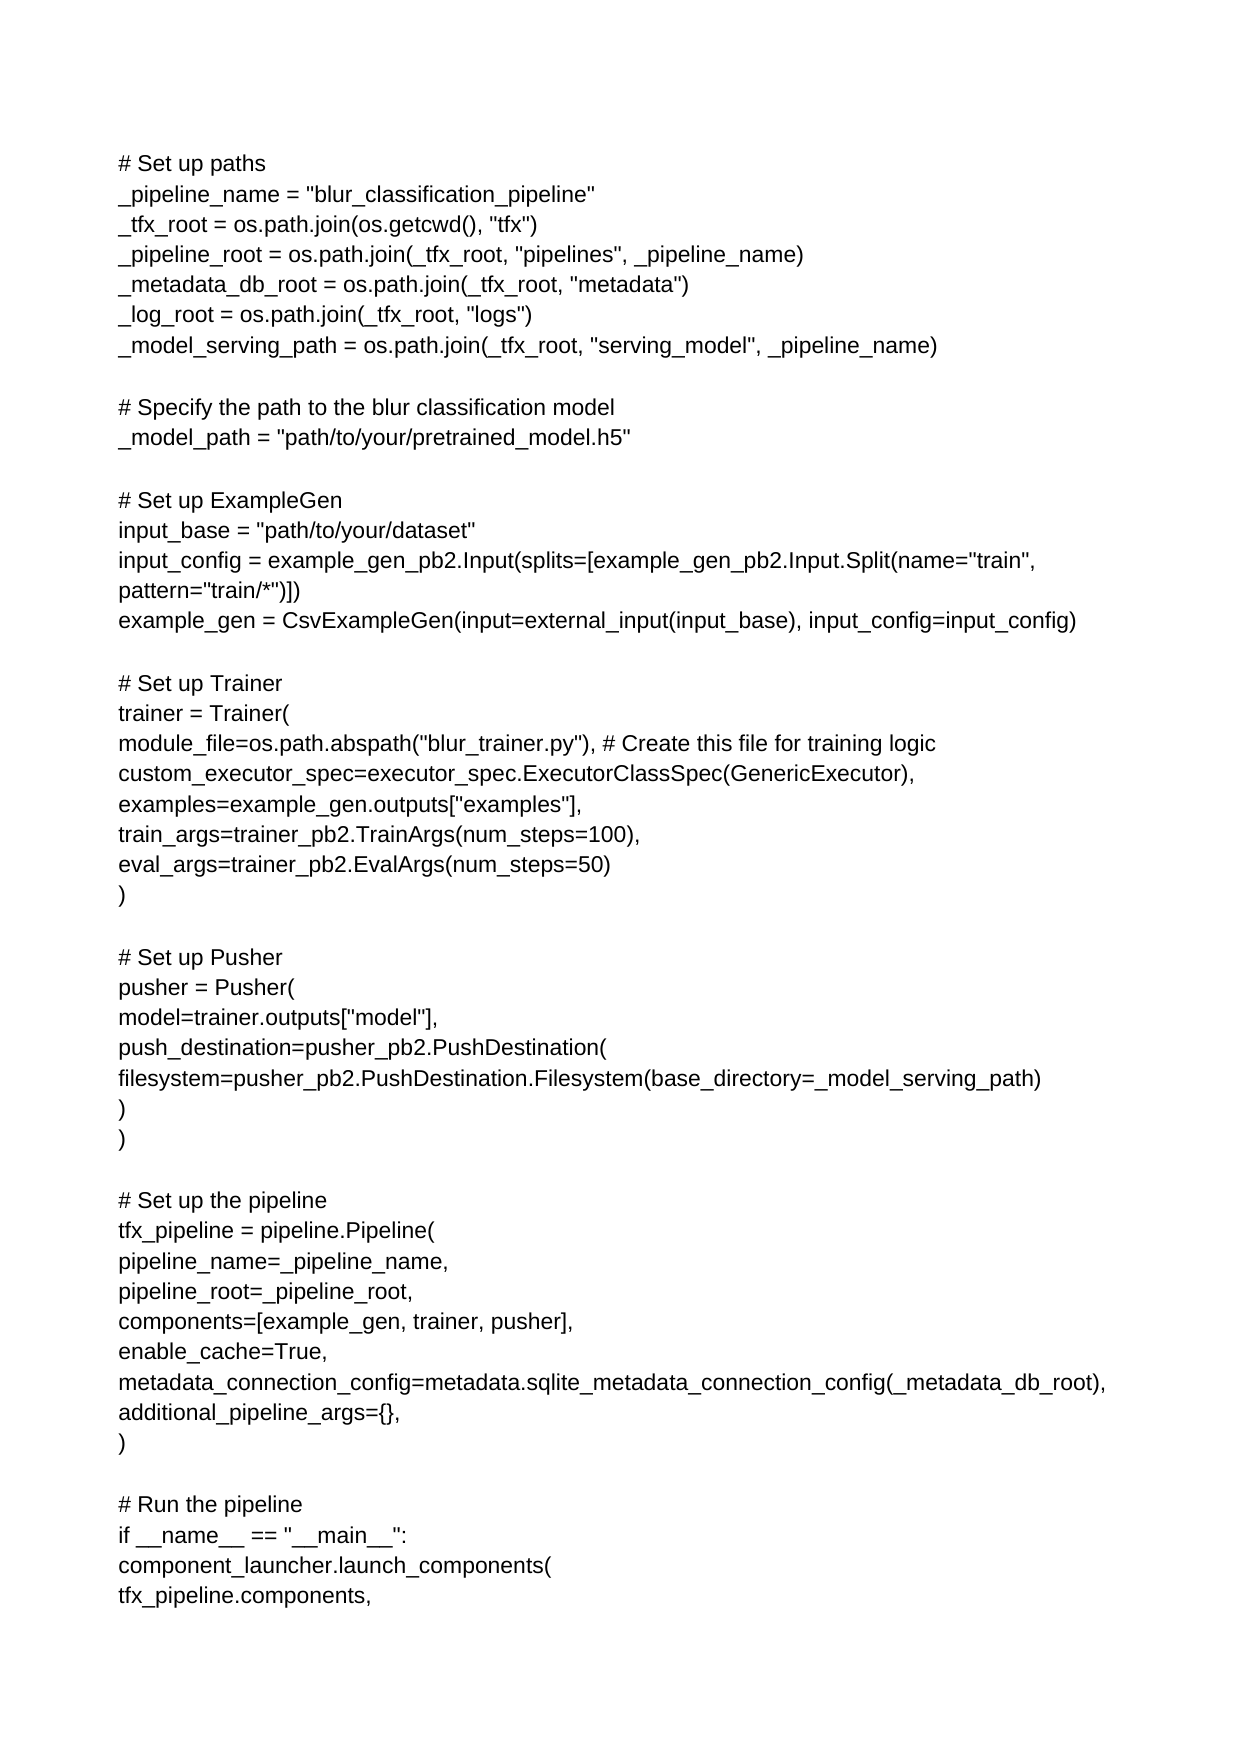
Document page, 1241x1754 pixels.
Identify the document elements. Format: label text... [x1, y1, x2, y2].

text example_gen = CsvExampleGen(input=external_input(input_base), input_config=input_config) [118, 607, 1122, 634]
text if __name__ == "__main__": [118, 1522, 1122, 1548]
text input_base = "path/to/your/dataset" [118, 517, 1122, 543]
text push_destination=pusher_pb2.PushDestination( [118, 1034, 1122, 1061]
text trainer = Trainer( [118, 700, 1122, 726]
text component_launcher.launch_components( [118, 1552, 1122, 1578]
text tfx_pipeline.components, [118, 1582, 1122, 1608]
text filesystem=pusher_pb2.PushDestination.Filesystem(base_directory=_model_serving_path) [118, 1064, 1122, 1091]
text _pipeline_root = os.path.join(_tfx_root, "pipelines", _pipeline_name) [118, 241, 1122, 267]
text ) [118, 881, 1122, 908]
text # Set up the pipeline [118, 1187, 1122, 1214]
text examples=example_gen.outputs["examples"], [118, 791, 1122, 817]
text _pipeline_name = "blur_classification_pipeline" [118, 181, 1122, 207]
text input_config = example_gen_pb2.Input(splits=[example_gen_pb2.Input.Split(name="train", pattern="train/*")]) [118, 547, 1122, 603]
text additional_pipeline_args={}, [118, 1399, 1122, 1425]
text metadata_connection_config=metadata.sqlite_metadata_connection_config(_metadata_db_root), [118, 1368, 1122, 1395]
text _log_root = os.path.join(_tfx_root, "logs") [118, 301, 1122, 328]
text _model_path = "path/to/your/pretrained_model.h5" [118, 424, 1122, 451]
text # Specify the path to the blur classification model [118, 394, 1122, 420]
text ) [118, 1095, 1122, 1121]
text _model_serving_path = os.path.join(_tfx_root, "serving_model", _pipeline_name) [118, 332, 1122, 358]
text # Set up Pusher [118, 944, 1122, 970]
text model=trainer.outputs["model"], [118, 1004, 1122, 1030]
text ) [118, 1125, 1122, 1151]
text pusher = Pusher( [118, 974, 1122, 1000]
text module_file=os.path.abspath("blur_trainer.py"), # Create this file for training logic [118, 730, 1122, 757]
text components=[example_gen, trainer, pusher], [118, 1308, 1122, 1334]
text _tfx_root = os.path.join(os.getcwd(), "tfx") [118, 211, 1122, 237]
text enable_cache=True, [118, 1338, 1122, 1365]
text # Set up ExampleGen [118, 487, 1122, 513]
text custom_executor_spec=executor_spec.ExecutorClassSpec(GenericExecutor), [118, 760, 1122, 787]
text pipeline_name=_pipeline_name, [118, 1248, 1122, 1274]
text _metadata_db_root = os.path.join(_tfx_root, "metadata") [118, 271, 1122, 297]
text pipeline_root=_pipeline_root, [118, 1278, 1122, 1304]
text # Set up paths [118, 150, 1122, 177]
text # Run the pipeline [118, 1491, 1122, 1518]
text ) [118, 1429, 1122, 1455]
text tfx_pipeline = pipeline.Pipeline( [118, 1217, 1122, 1244]
text eval_args=trainer_pb2.EvalArgs(num_steps=50) [118, 851, 1122, 877]
text train_args=trainer_pb2.TrainArgs(num_steps=100), [118, 821, 1122, 847]
text # Set up Trainer [118, 670, 1122, 696]
